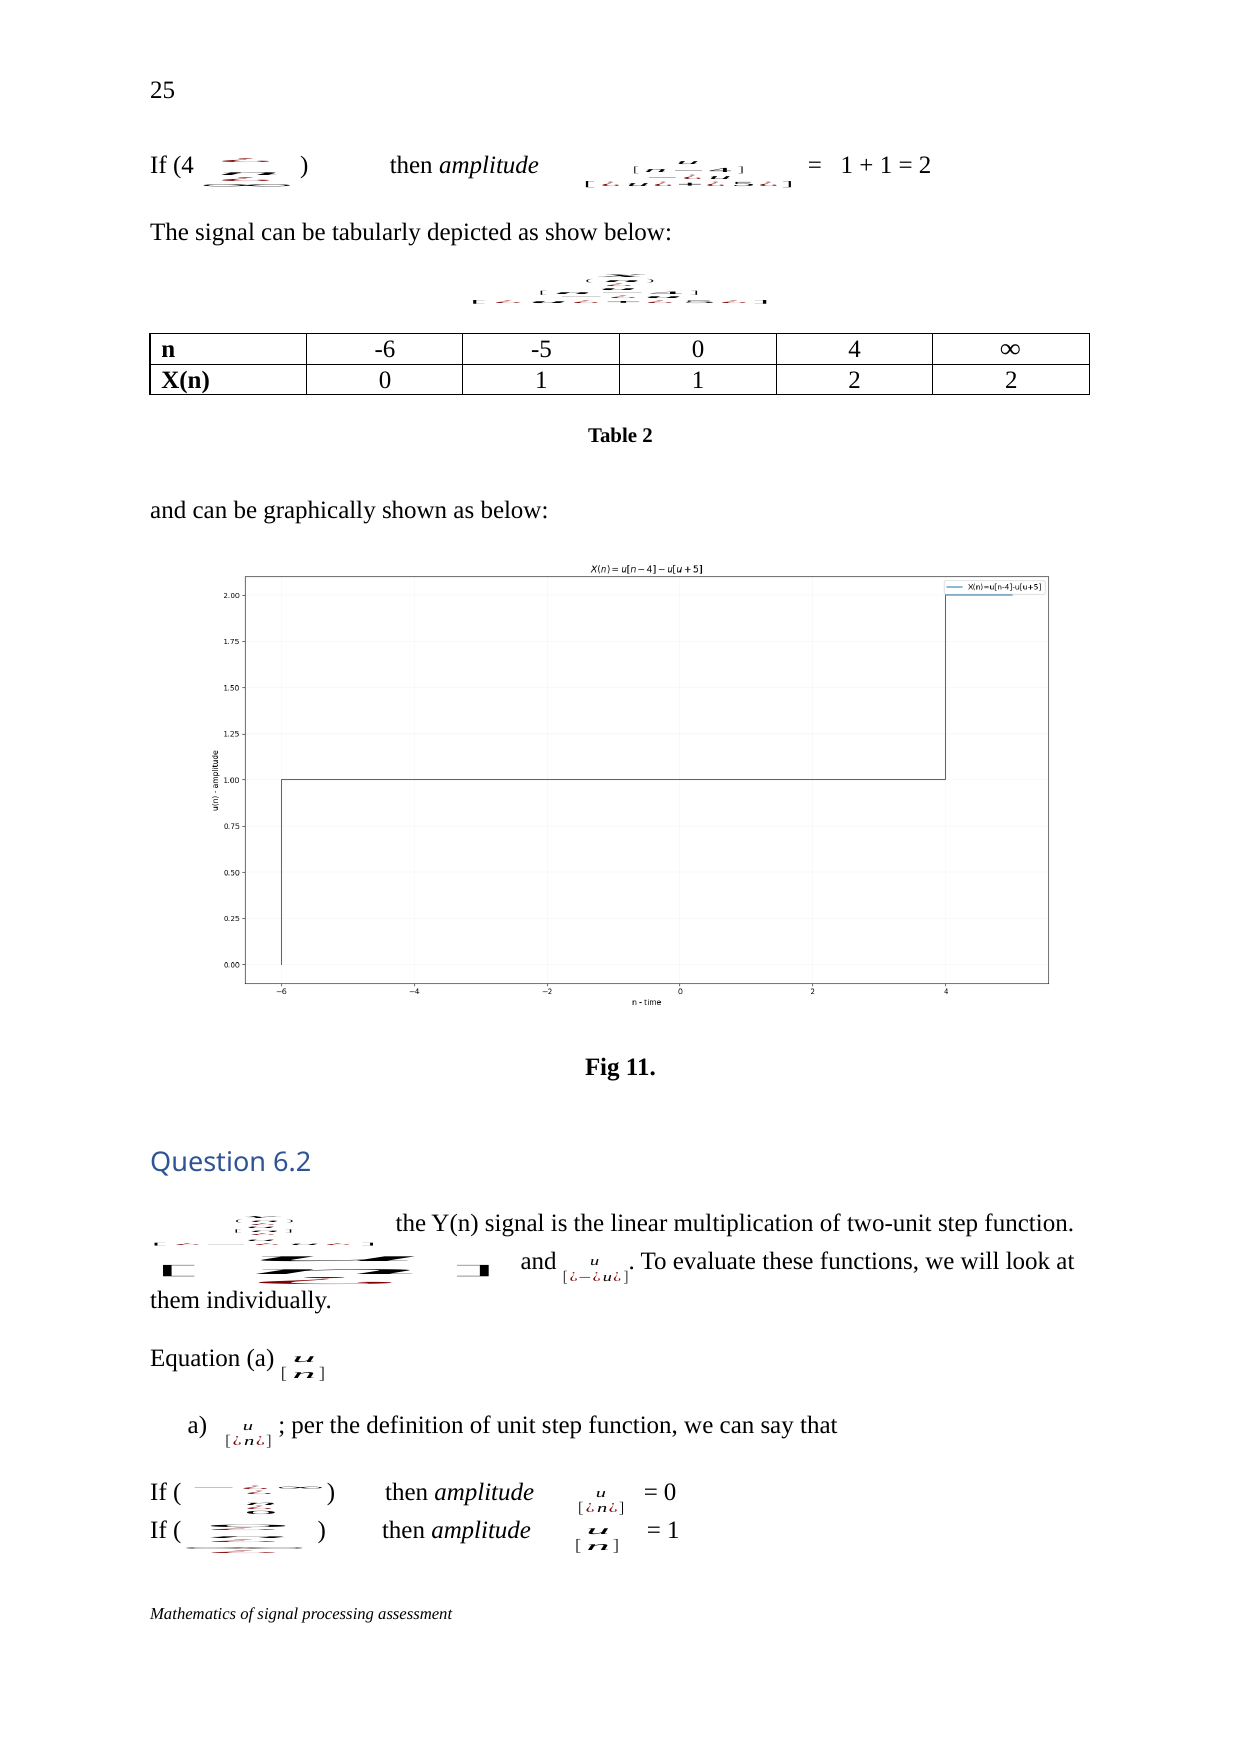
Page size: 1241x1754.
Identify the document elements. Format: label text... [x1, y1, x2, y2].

table_header 4 [777, 334, 932, 364]
text and . To evaluate these functions, we will look at them individually. [150, 1246, 1090, 1314]
list ; per the definition of unit step function, we can say that [187, 1410, 1090, 1448]
table_header 0 [620, 334, 776, 364]
table_cell 1 [463, 365, 619, 393]
table_header [933, 334, 1089, 364]
table_cell 0 [307, 365, 462, 393]
table_cell 2 [933, 365, 1089, 393]
table_cell 1 [620, 365, 776, 393]
table_cell 2 [777, 365, 932, 393]
text If (4 ) then amplitude = 1 + 1 = 2 [150, 150, 1090, 188]
text Equation (a) [150, 1343, 1090, 1381]
text and can be graphically shown as below: [150, 495, 1090, 524]
text Fig 11. [150, 1052, 1090, 1080]
table_header n [151, 334, 306, 364]
text If ( ) then amplitude = 0 [150, 1477, 1090, 1515]
text The signal can be tabularly depicted as show below: [150, 217, 1090, 246]
text Table 2 [150, 423, 1090, 447]
text the Y(n) signal is the linear multiplication of two-unit step function. [150, 1208, 1090, 1246]
subtitle Question 6.2 [150, 1142, 1090, 1179]
text If () then amplitude = 1 [150, 1515, 1090, 1553]
table_cell X(n) [151, 365, 306, 393]
table_header -6 [307, 334, 462, 364]
table_header -5 [463, 334, 619, 364]
